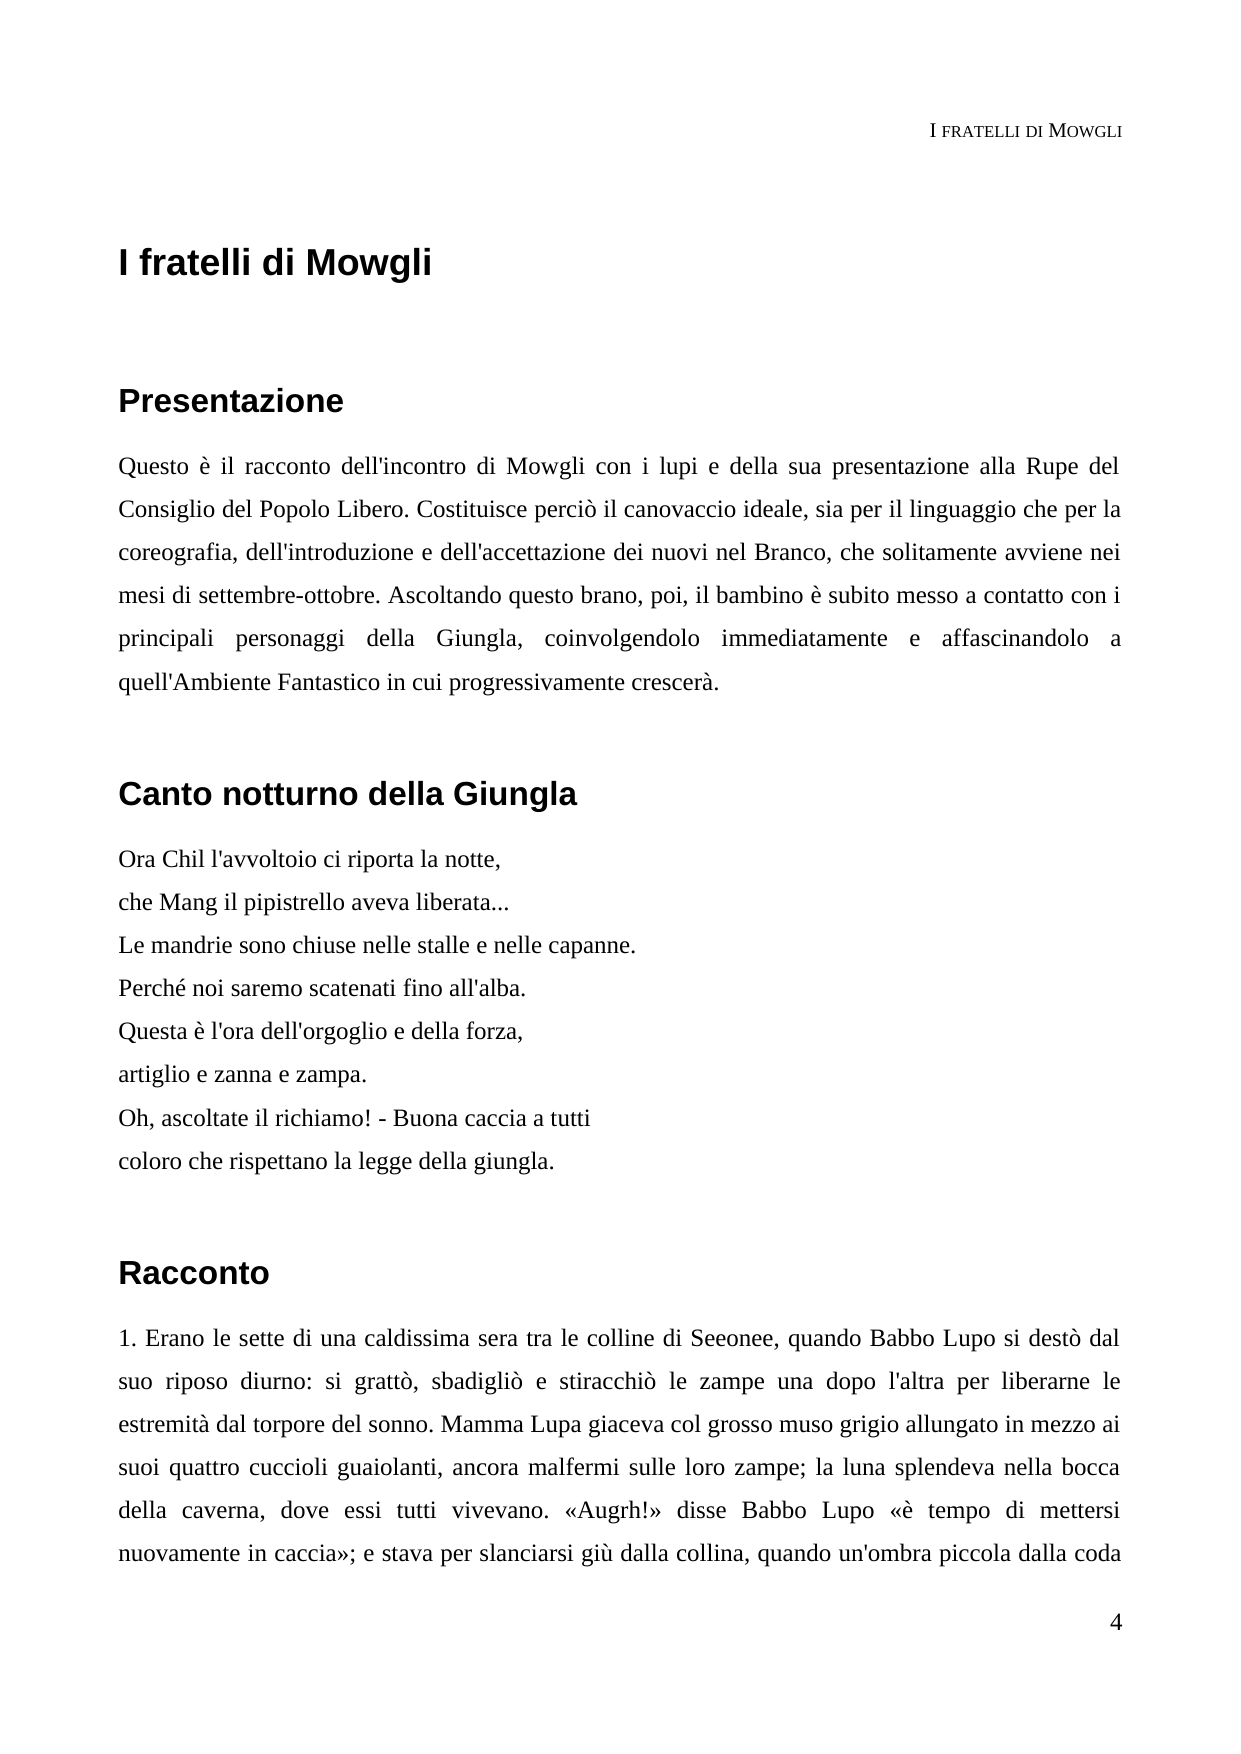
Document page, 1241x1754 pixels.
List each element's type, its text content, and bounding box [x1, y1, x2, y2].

text Ora Chil l'avvoltoio ci riporta la notte, [118, 844, 1122, 873]
text Questa è l'ora dell'orgoglio e della forza, [118, 1016, 1122, 1045]
text artiglio e zanna e zampa. [118, 1059, 1122, 1088]
text Oh, ascoltate il richiamo! - Buona caccia a tutti [118, 1103, 1122, 1131]
text coloro che rispettano la legge della giungla. [118, 1146, 1122, 1174]
text Questo è il racconto dell'incontro di Mowgli con i lupi e della sua presentazione alla Rupe del Consiglio del Popolo Libero. Costituisce perciò il canovaccio ideale, sia per il linguaggio che per la coreografia, dell'introduzione e dell'accettazione dei nuovi nel Branco, che solitamente avviene nei mesi di settembre-ottobre. Ascoltando questo brano, poi, il bambino è subito messo a contatto con i principali personaggi della Giungla, coinvolgendolo immediatamente e affascinandolo a quell'Ambiente Fantastico in cui progressivamente crescerà. [118, 451, 1122, 695]
text 1. Erano le sette di una caldissima sera tra le colline di Seeonee, quando Babbo Lupo si destò dal suo riposo diurno: si grattò, sbadigliò e stiracchiò le zampe una dopo l'altra per liberarne le estremità dal torpore del sonno. Mamma Lupa giaceva col grosso muso grigio allungato in mezzo ai suoi quattro cuccioli guaiolanti, ancora malfermi sulle loro zampe; la luna splendeva nella bocca della caverna, dove essi tutti vivevano. «Augrh!» disse Babbo Lupo «è tempo di mettersi nuovamente in caccia»; e stava per slanciarsi giù dalla collina, quando un'ombra piccola dalla coda [118, 1323, 1122, 1567]
text che Mang il pipistrello aveva liberata... [118, 887, 1122, 916]
subtitle I fratelli di Mowgli [118, 240, 1122, 283]
subtitle Presentazione [118, 381, 1122, 419]
subtitle Racconto [118, 1253, 1122, 1291]
text Perché noi saremo scatenati fino all'alba. [118, 973, 1122, 1002]
subtitle Canto notturno della Giungla [118, 774, 1122, 812]
text Le mandrie sono chiuse nelle stalle e nelle capanne. [118, 930, 1122, 959]
